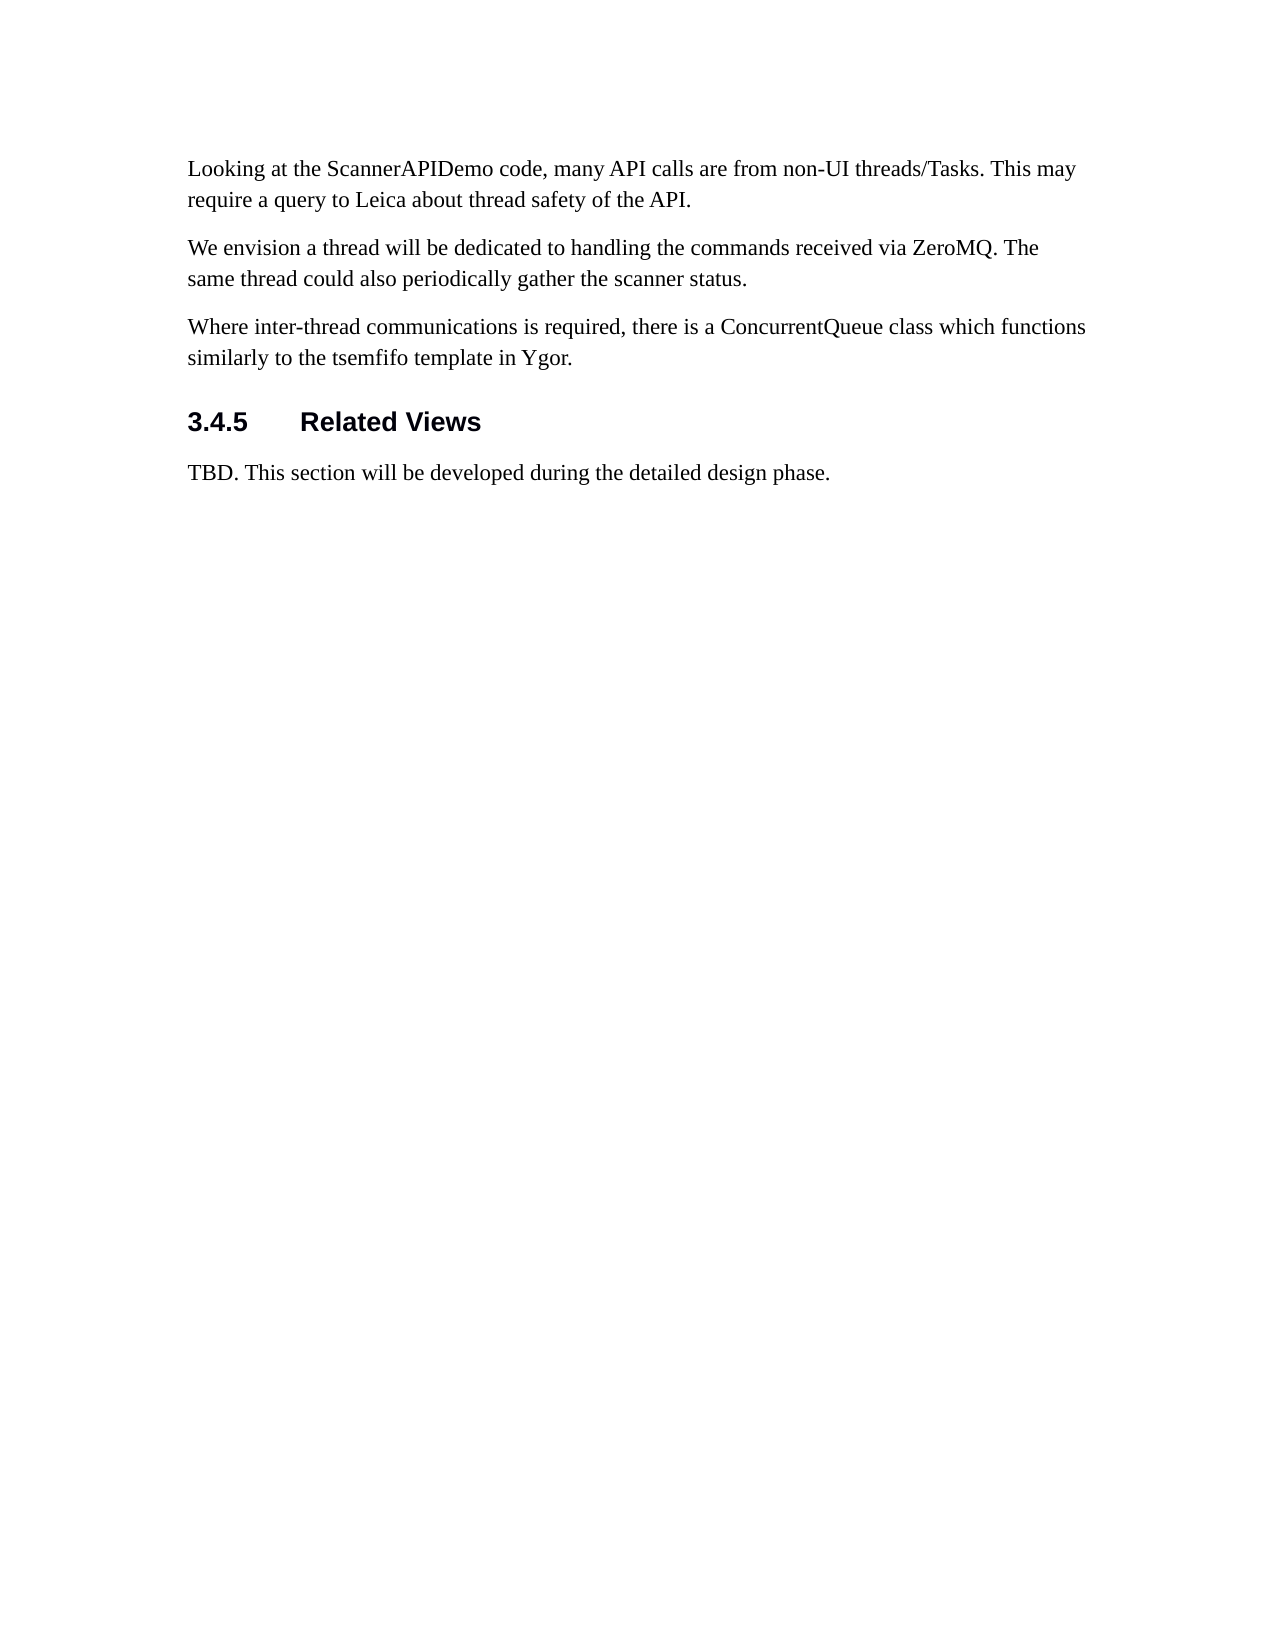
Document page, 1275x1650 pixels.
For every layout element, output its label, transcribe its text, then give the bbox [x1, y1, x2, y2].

text We envision a thread will be dedicated to handling the commands received via ZeroMQ. The same thread could also periodically gather the scanner status. [187, 229, 1087, 292]
subtitle Related Views [187, 402, 1087, 437]
text Looking at the ScannerAPIDemo code, many API calls are from non-UI threads/Tasks. This may require a query to Leica about thread safety of the API. [187, 150, 1087, 212]
text TBD. This section will be developed during the detailed design phase. [187, 454, 1087, 485]
text Where inter-thread communications is required, there is a ConcurrentQueue class which functions similarly to the tsemfifo template in Ygor. [187, 308, 1087, 371]
